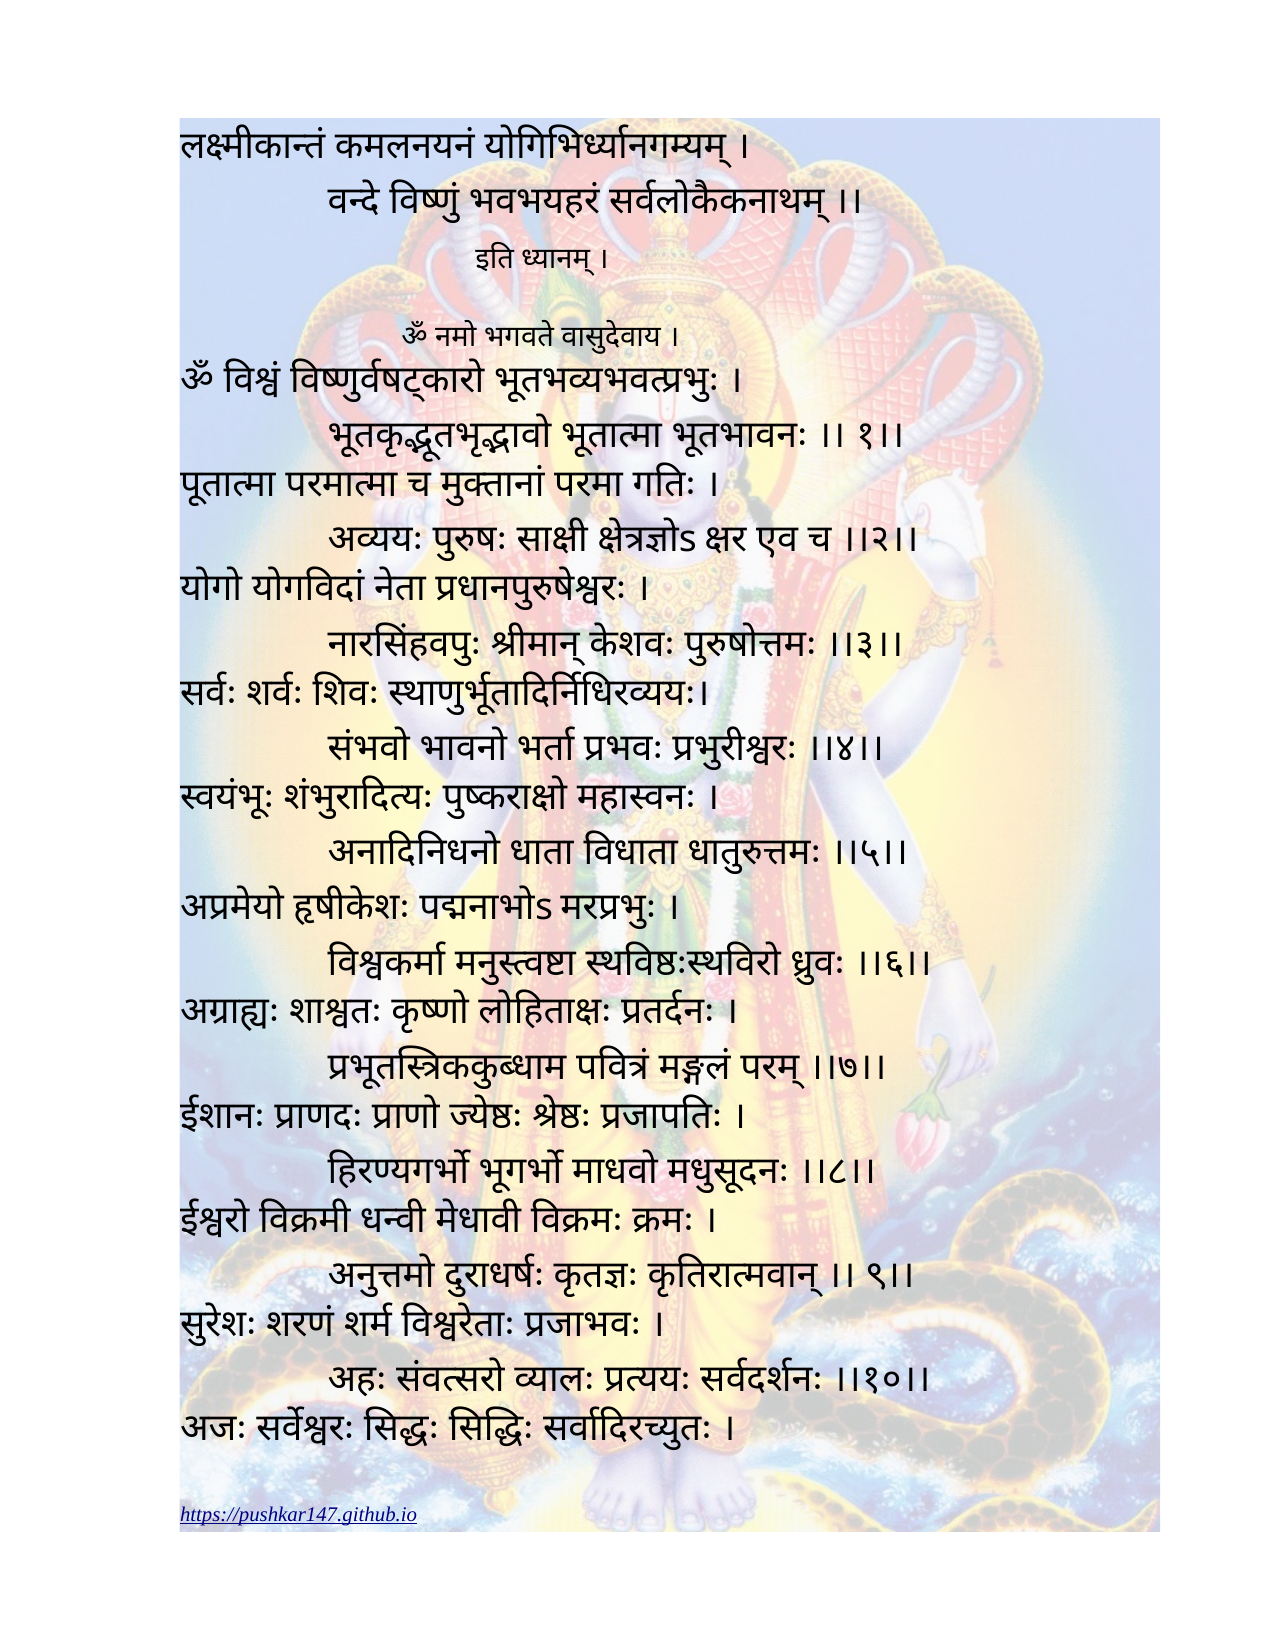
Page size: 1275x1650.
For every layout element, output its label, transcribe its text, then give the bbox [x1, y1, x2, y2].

text लक्ष्मीकान्तं कमलनयनं योगिभिर्ध्यानगम्यम् । वन्दे विष्णुं भवभयहरं सर्वलोकैकनाथम् ।। [180, 118, 1160, 229]
text सर्वः शर्वः शिवः स्थाणुर्भूतादिर्निधिरव्ययः। संभवो भावनो भर्ता प्रभवः प्रभुरीश्वरः ।।४।। स्वयंभूः शंभुरादित्यः पुष्कराक्षो महास्वनः । अनादिनिधनो धाता विधाता धातुरुत्तमः ।।५।। अप्रमेयो हृषीकेशः पद्मनाभोsमरप्रभुः । विश्वकर्मा मनुस्त्वष्टा स्थविष्ठःस्थविरो ध्रुवः ।।६।। अग्राह्यः शाश्वतः कृष्णो लोहिताक्षः प्रतर्दनः । प्रभूतस्त्रिककुब्धाम पवित्रं मङ्गलं परम् ।।७।। ईशानः प्राणदः प्राणो ज्येष्ठः श्रेष्ठः प्रजापतिः । हिरण्यगर्भो भूगर्भो माधवो मधुसूदनः ।।८।। ईश्वरो विक्रमी धन्वी मेधावी विक्रमः क्रमः । अनुत्तमो दुराधर्षः कृतज्ञः कृतिरात्मवान् ।। ९।। सुरेशः शरणं शर्म विश्वरेताः प्रजाभवः । अहः संवत्सरो व्यालः प्रत्ययः सर्वदर्शनः ।।१०।। अजः सर्वेश्वरः सिद्धः सिद्धिः सर्वादिरच्युतः । [180, 671, 1160, 1456]
text इति ध्यानम् । ॐ नमो भगवते वासुदेवाय । ॐ विश्वं विष्णुर्वषट्कारो भूतभव्यभवत्प्रभुः । भूतकृद्भूतभृद्भावो भूतात्मा भूतभावनः ।। १।। पूतात्मा परमात्मा च मुक्तानां परमा गतिः । अव्ययः पुरुषः साक्षी क्षेत्रज्ञोsक्षर एव च ।।२।। योगो योगविदां नेता प्रधानपुरुषेश्वरः । नारसिंहवपुः श्रीमान् केशवः पुरुषोत्तमः ।।३।। [180, 229, 1160, 671]
